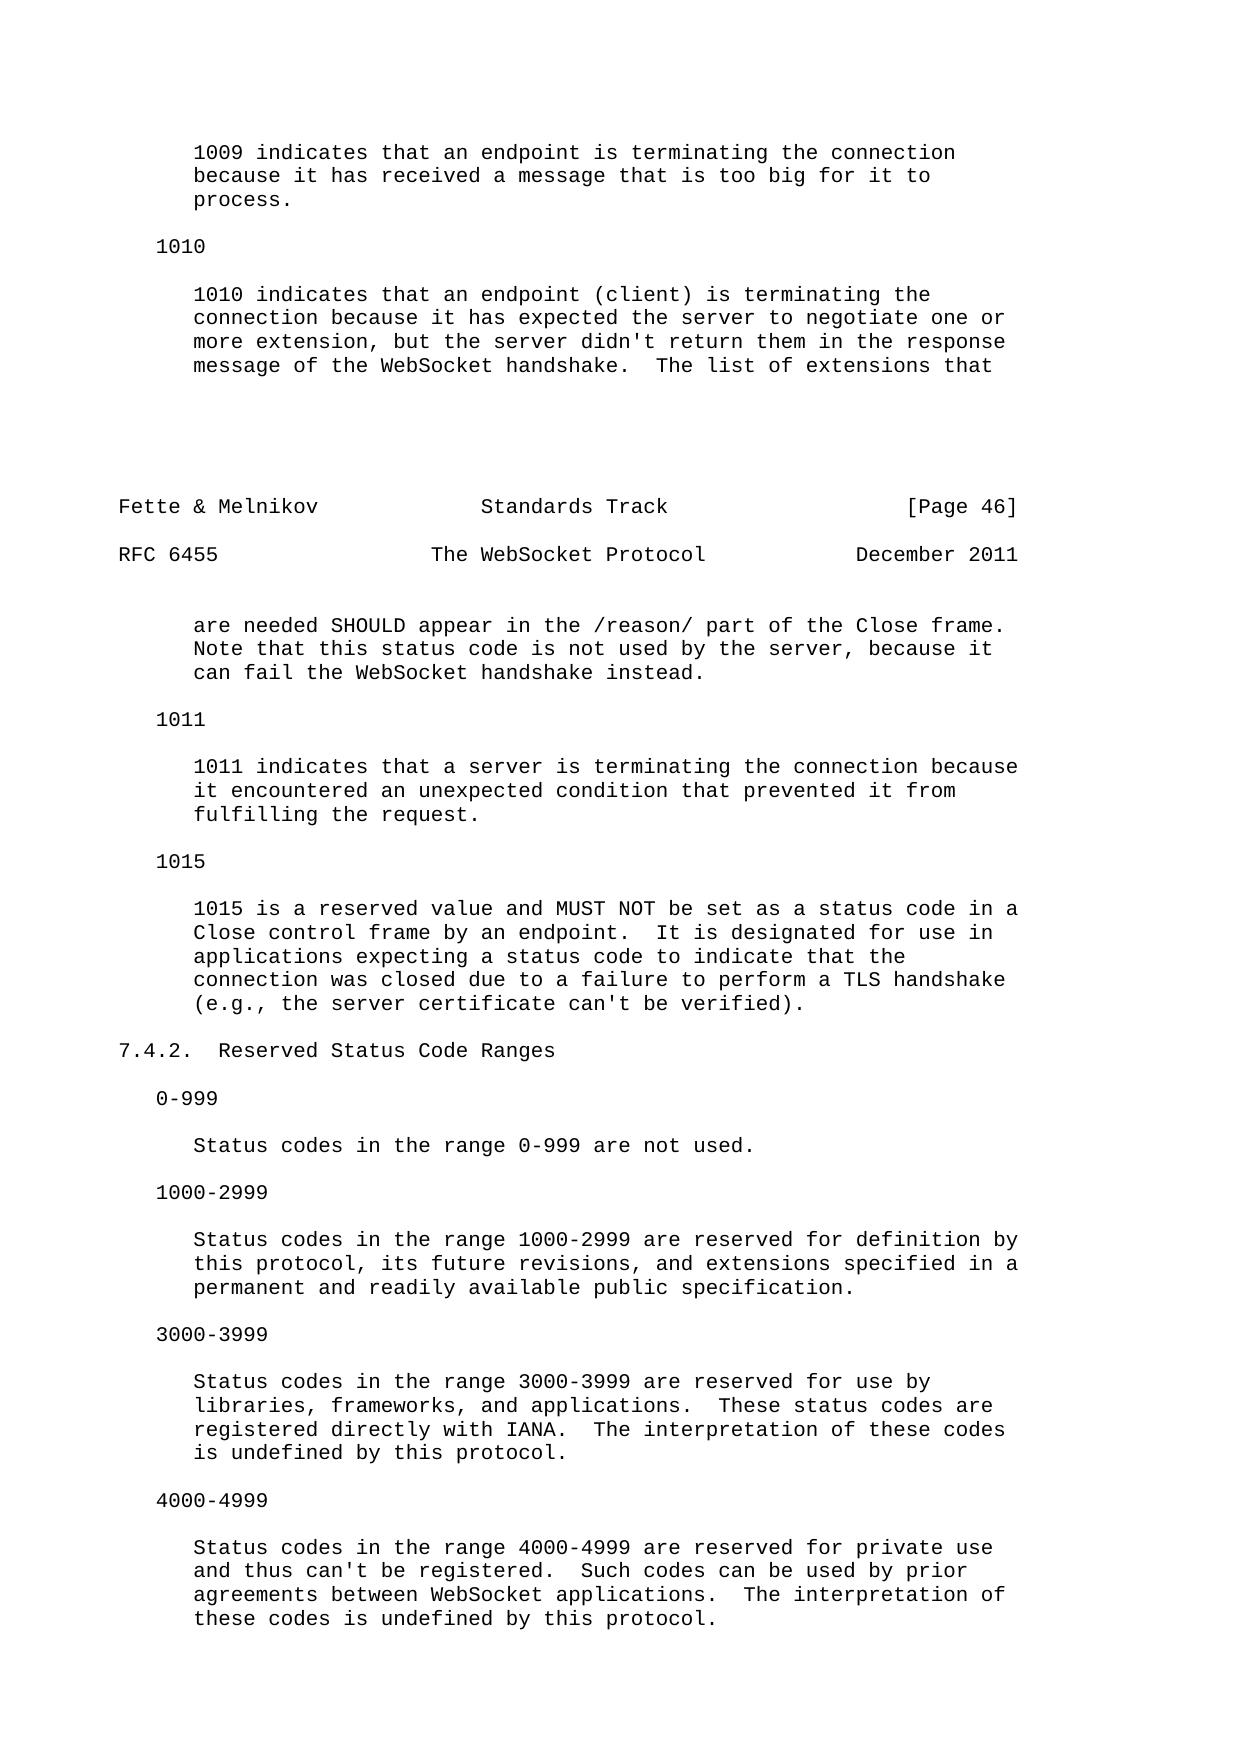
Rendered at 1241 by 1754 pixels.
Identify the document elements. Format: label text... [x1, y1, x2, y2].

text 1011 indicates that a server is terminating the connection because [118, 757, 1122, 780]
text are needed SHOULD appear in the /reason/ part of the Close frame. [118, 615, 1122, 638]
text connection because it has expected the server to negotiate one or [118, 307, 1122, 331]
text libraries, frameworks, and applications. These status codes are [118, 1395, 1122, 1419]
text 1015 is a reserved value and MUST NOT be set as a status code in a [118, 898, 1122, 922]
text message of the WebSocket handshake. The list of extensions that [118, 354, 1122, 378]
text can fail the WebSocket handshake instead. [118, 662, 1122, 686]
text Status codes in the range 4000-4999 are reserved for private use [118, 1537, 1122, 1561]
text because it has received a message that is too big for it to [118, 165, 1122, 189]
text Status codes in the range 3000-3999 are reserved for use by [118, 1371, 1122, 1395]
text 1015 [118, 851, 1122, 875]
text 0-999 [118, 1088, 1122, 1111]
text 1011 [118, 709, 1122, 733]
text connection was closed due to a failure to perform a TLS handshake [118, 969, 1122, 993]
text agreements between WebSocket applications. The interpretation of [118, 1584, 1122, 1608]
text Close control frame by an endpoint. It is designated for use in [118, 922, 1122, 946]
text Status codes in the range 0-999 are not used. [118, 1135, 1122, 1158]
text 3000-3999 [118, 1324, 1122, 1348]
text more extension, but the server didn't return them in the response [118, 331, 1122, 354]
text Status codes in the range 1000-2999 are reserved for definition by [118, 1229, 1122, 1253]
text and thus can't be registered. Such codes can be used by prior [118, 1561, 1122, 1584]
text 1010 [118, 236, 1122, 260]
text 1009 indicates that an endpoint is terminating the connection [118, 142, 1122, 165]
text RFC 6455 The WebSocket Protocol December 2011 [118, 544, 1122, 567]
text is undefined by this protocol. [118, 1442, 1122, 1466]
text it encountered an unexpected condition that prevented it from [118, 780, 1122, 804]
text this protocol, its future revisions, and extensions specified in a [118, 1253, 1122, 1277]
text 4000-4999 [118, 1489, 1122, 1513]
text 1010 indicates that an endpoint (client) is terminating the [118, 284, 1122, 307]
text process. [118, 189, 1122, 213]
text these codes is undefined by this protocol. [118, 1608, 1122, 1631]
text 1000-2999 [118, 1182, 1122, 1206]
text 7.4.2. Reserved Status Code Ranges [118, 1040, 1122, 1064]
text applications expecting a status code to indicate that the [118, 946, 1122, 969]
text Note that this status code is not used by the server, because it [118, 638, 1122, 662]
text fulfilling the request. [118, 804, 1122, 827]
text registered directly with IANA. The interpretation of these codes [118, 1419, 1122, 1442]
text (e.g., the server certificate can't be verified). [118, 993, 1122, 1017]
text Fette & Melnikov Standards Track [Page 46] [118, 496, 1122, 520]
text permanent and readily available public specification. [118, 1277, 1122, 1300]
